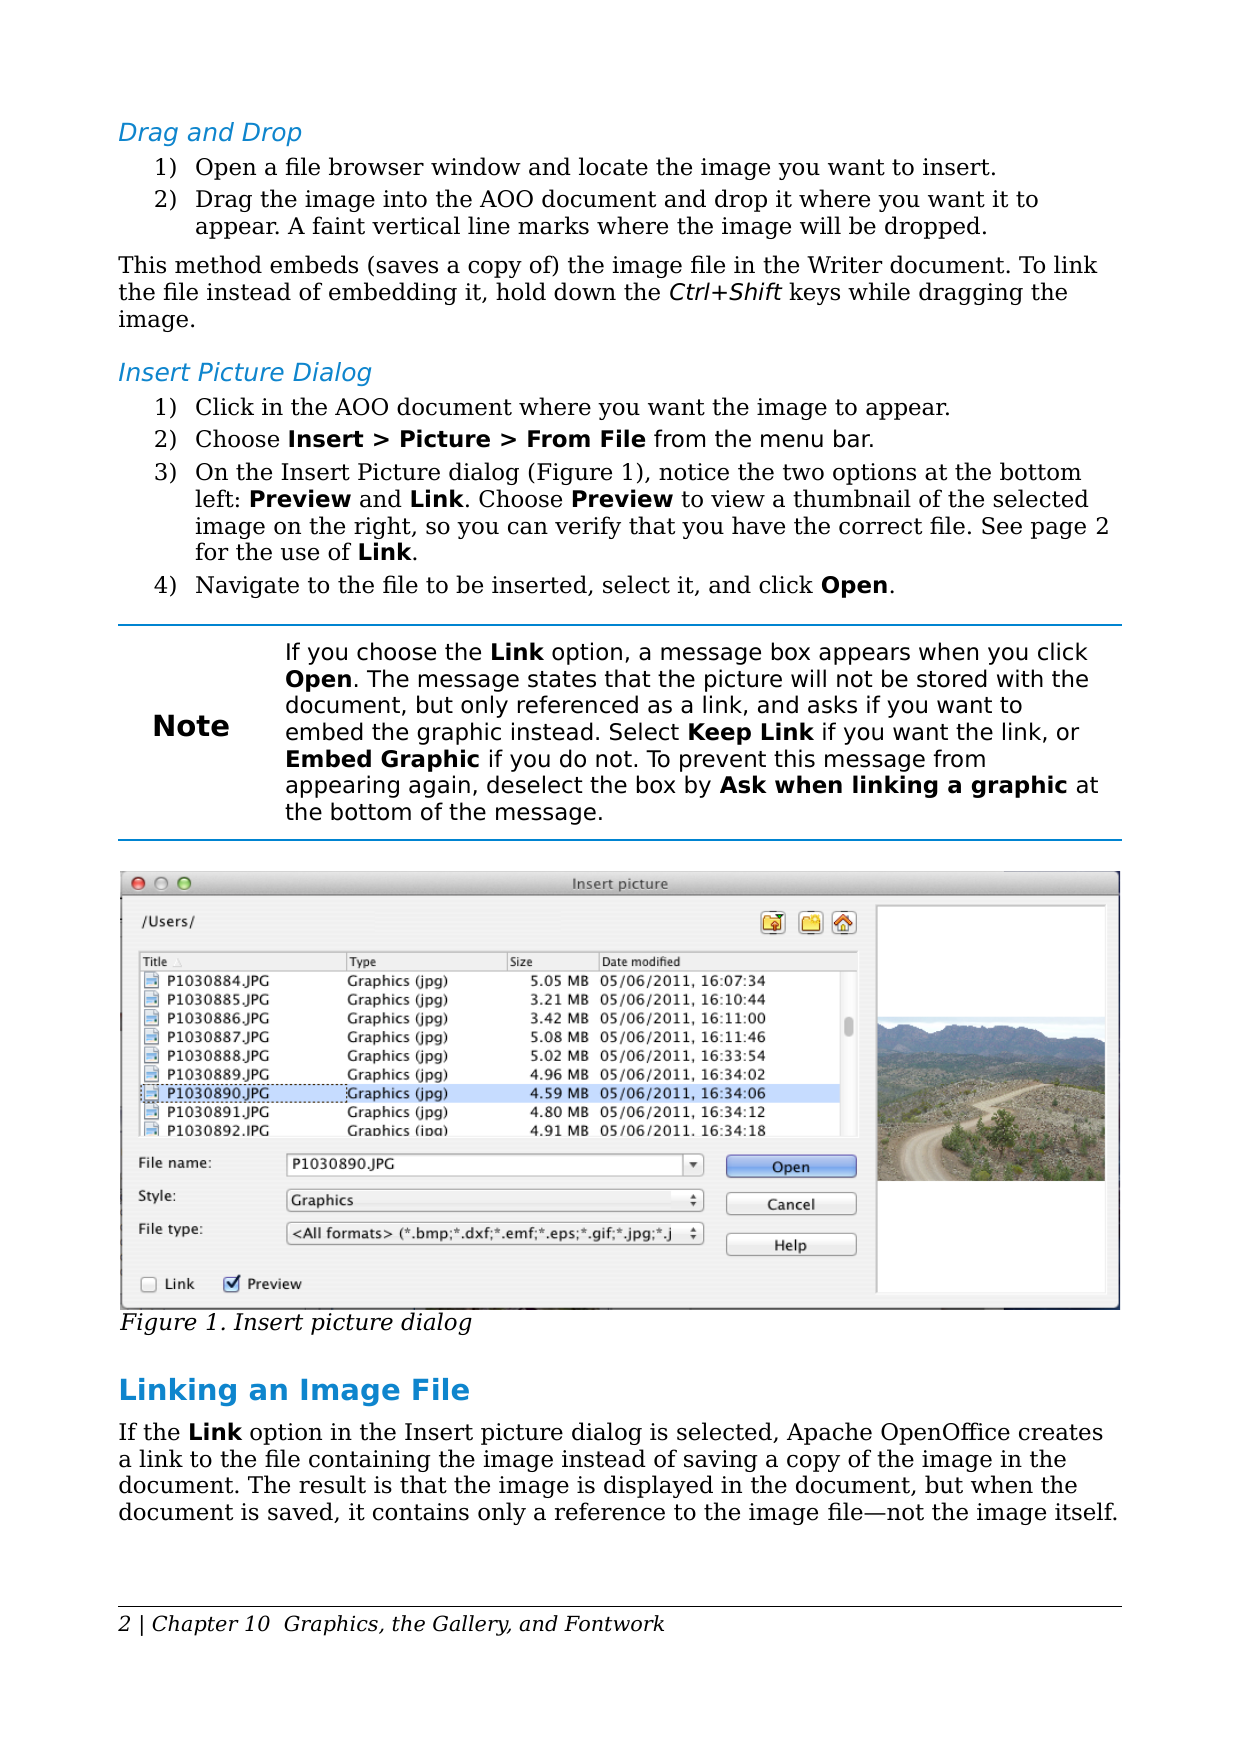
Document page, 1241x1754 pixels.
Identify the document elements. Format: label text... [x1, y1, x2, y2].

subtitle Linking an Image File [118, 1373, 1122, 1407]
table_header If you choose the Link option, a message box appears when you click Open. The message states that the picture will not be stored with the document, but only referenced as a link, and asks if you want to embed the graphic instead. Select Keep Link if you want the link, or Embed Graphic if you do not. To prevent this message from appearing again, deselect the box by Ask when linking a graphic at the bottom of the message. [264, 626, 1122, 839]
list Click in the AOO document where you want the image to appear. [177, 394, 1122, 420]
picture [120, 871, 1121, 1310]
table_header Note [118, 626, 263, 839]
text Figure 1. Insert picture dialog [120, 1310, 1120, 1336]
text This method embeds (saves a copy of) the image file in the Writer document. To link the file instead of embedding it, hold down the Ctrl+Shift keys while dragging the image. [118, 252, 1122, 332]
subtitle Insert Picture Dialog [118, 358, 1122, 387]
list On the Insert Picture dialog (Figure 1), notice the two options at the bottom left: Preview and Link. Choose Preview to view a thumbnail of the selected image on the right, so you can verify that you have the correct file. See page 2 for the use of Link. [177, 459, 1122, 566]
list Drag the image into the AOO document and drop it where you want it to appear. A faint vertical line marks where the image will be dropped. [177, 187, 1122, 240]
text If the Link option in the Insert picture dialog is selected, Apache OpenOffice creates a link to the file containing the image instead of saving a copy of the image in the document. The result is that the image is displayed in the document, but when the document is saved, it contains only a reference to the image file—not the image itself. [118, 1419, 1122, 1526]
list Choose Insert > Picture > From File from the menu bar. [177, 427, 1122, 453]
list Open a file browser window and locate the image you want to insert. [177, 154, 1122, 180]
list Navigate to the file to be inserted, select it, and click Open. [177, 572, 1122, 599]
subtitle Drag and Drop [118, 118, 1122, 147]
